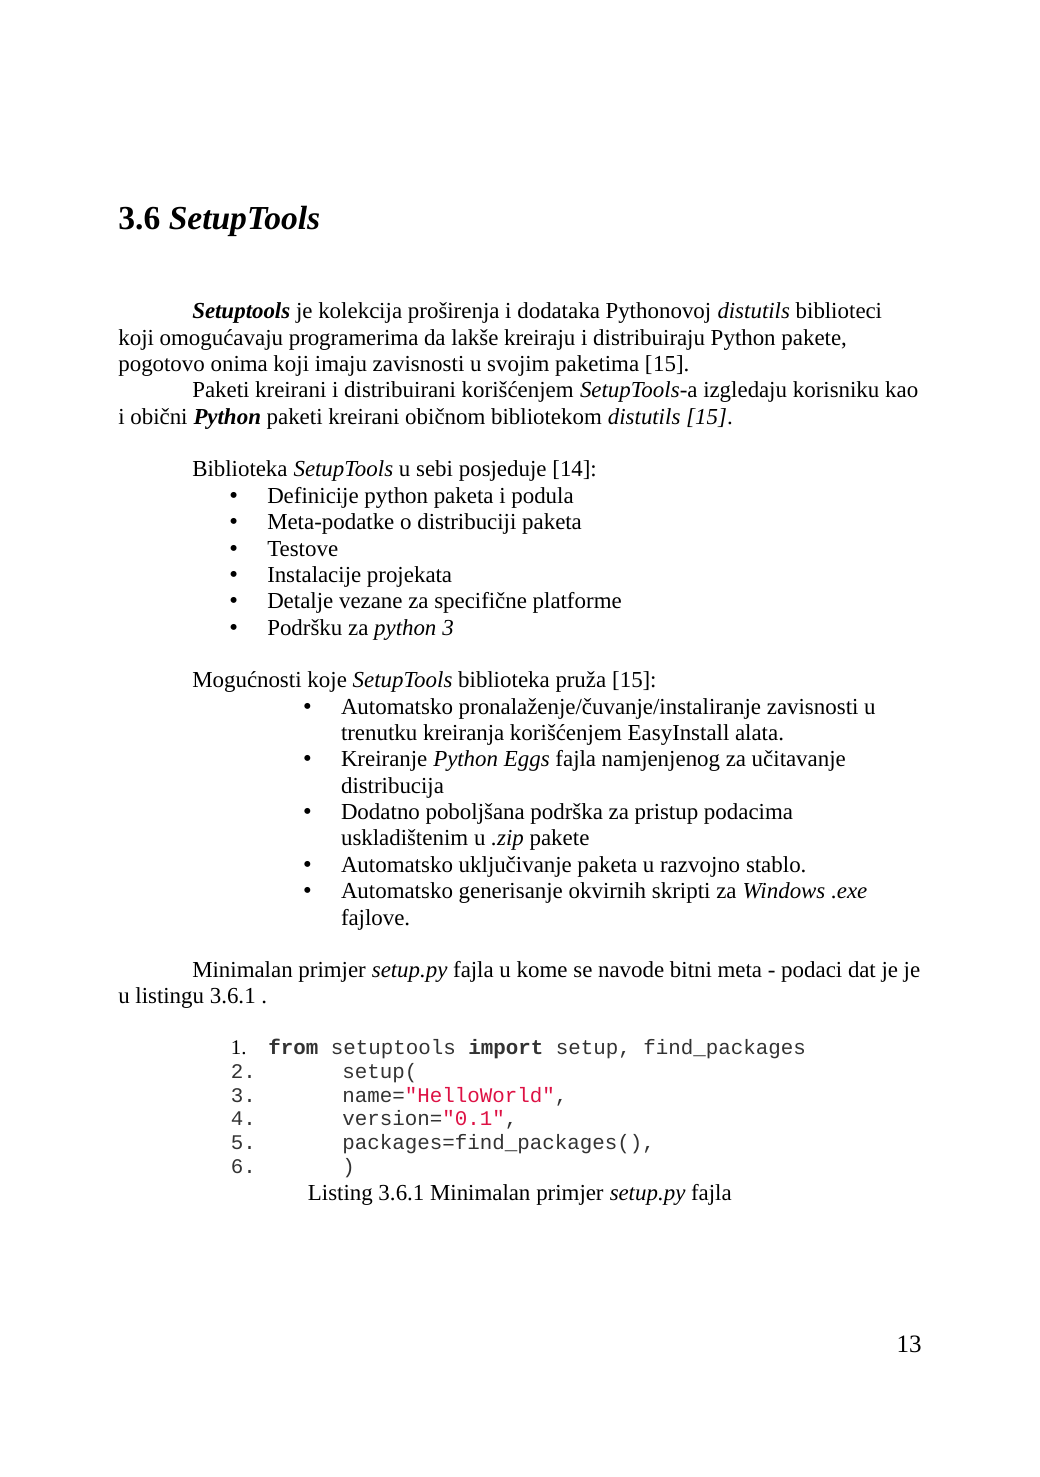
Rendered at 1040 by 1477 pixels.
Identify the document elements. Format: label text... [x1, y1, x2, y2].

list packages=find_packages(), [231, 1132, 921, 1156]
list Definicije python paketa i podula [229, 482, 921, 508]
text Minimalan primjer setup.py fajla u kome se navode bitni meta - podaci dat je je u listingu 3.6.1 . [118, 956, 921, 1009]
list Kreiranje Python Eggs fajla namjenjenog za učitavanje distribucija [303, 745, 921, 798]
list from setuptools import setup, find_packages [231, 1035, 921, 1061]
list Instalacije projekata [229, 561, 921, 587]
text Biblioteka SetupTools u sebi posjeduje [14]: [118, 456, 921, 482]
text Listing 3.6.1 Minimalan primjer setup.py fajla [118, 1179, 921, 1206]
list name="HelloWorld", [231, 1085, 921, 1108]
list Meta-podatke o distribuciji paketa [229, 508, 921, 534]
list Automatsko uključivanje paketa u razvojno stablo. [303, 851, 921, 877]
list Dodatno poboljšana podrška za pristup podacima uskladištenim u .zip pakete [303, 798, 921, 851]
list Detalje vezane za specifične platforme [229, 587, 921, 614]
list version="0.1", [231, 1108, 921, 1132]
list Testove [229, 534, 921, 561]
text Paketi kreirani i distribuirani korišćenjem SetupTools-a izgledaju korisniku kao i obični Python paketi kreirani običnom bibliotekom distutils [15]. [118, 376, 921, 429]
text Setuptools je kolekcija proširenja i dodataka Pythonovoj distutils biblioteci koji omogućavaju programerima da lakše kreiraju i distribuiraju Python pakete, pogotovo onima koji imaju zavisnosti u svojim paketima [15]. [118, 295, 921, 376]
list ) [231, 1156, 921, 1179]
subtitle 3.6 SetupTools [118, 198, 921, 236]
list Automatsko pronalaženje/čuvanje/instaliranje zavisnosti u trenutku kreiranja korišćenjem EasyInstall alata. [303, 693, 921, 745]
list Podršku za python 3 [229, 614, 921, 640]
text Mogućnosti koje SetupTools biblioteka pruža [15]: [118, 666, 921, 693]
list setup( [231, 1061, 921, 1085]
list Automatsko generisanje okvirnih skripti za Windows .exe fajlove. [303, 877, 921, 930]
